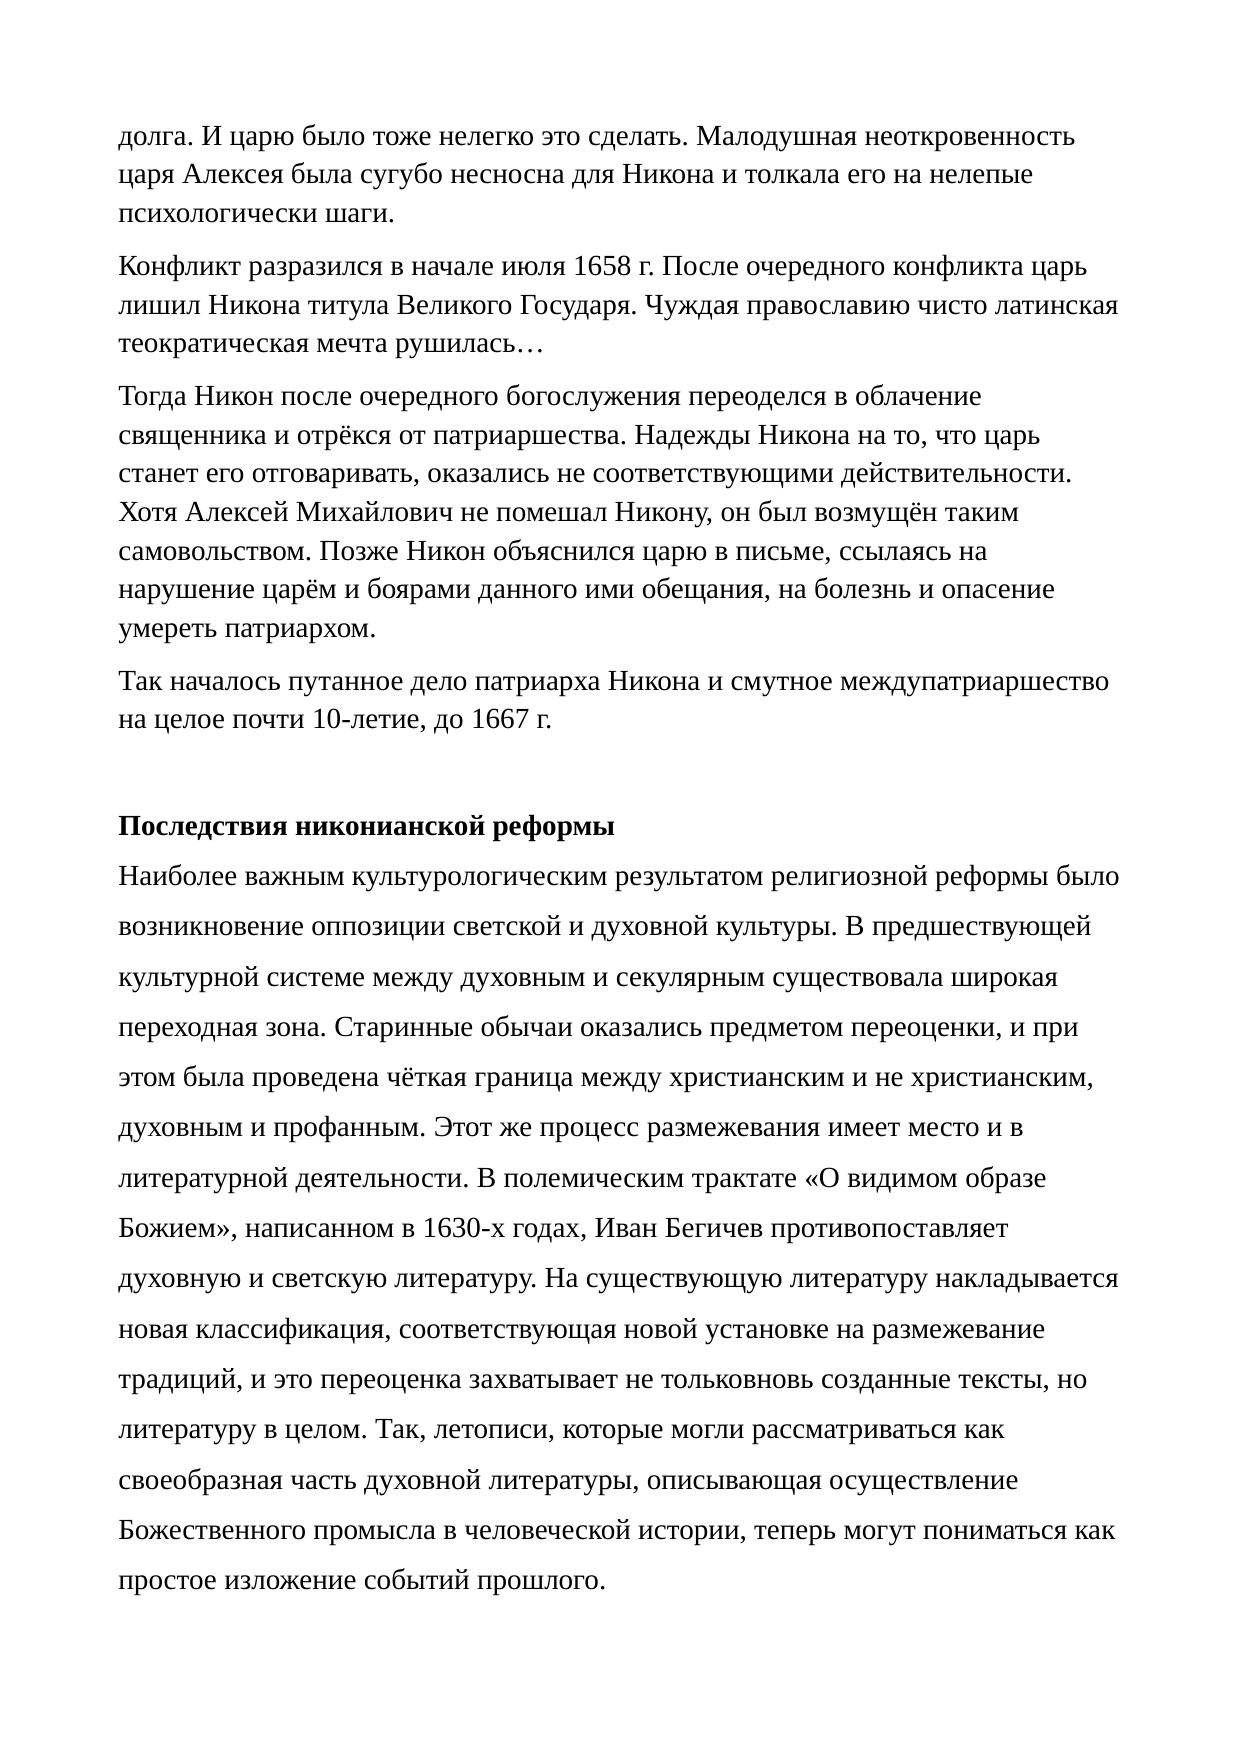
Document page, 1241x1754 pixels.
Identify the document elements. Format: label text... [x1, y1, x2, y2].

text Так началось путанное дело патриарха Никона и смутное междупатриаршество на целое почти 10-летие, до 1667 г. [118, 663, 1122, 735]
text долга. И царю было тоже нелегко это сделать. Малодушная неоткровенность царя Алексея была сугубо несносна для Никона и толкала его на нелепые психологически шаги. [118, 118, 1122, 229]
text Конфликт разразился в начале июля 1658 г. После очередного конфликта царь лишил Никона титула Великого Государя. Чуждая православию чисто латинская теократическая мечта рушилась… [118, 248, 1122, 359]
text Последствия никонианской реформы [118, 808, 1122, 841]
text Наиболее важным культурологическим результатом религиозной реформы было возникновение оппозиции светской и духовной культуры. В предшествующей культурной системе между духовным и секулярным существовала широкая переходная зона. Старинные обычаи оказались предметом переоценки, и при этом была проведена чёткая граница между христианским и не христианским, духовным и профанным. Этот же процесс размежевания имеет место и в литературной деятельности. В полемическим трактате «О видимом образе Божием», написанном в 1630-х годах, Иван Бегичев противопоставляет духовную и светскую литературу. На существующую литературу накладывается новая классификация, соответствующая новой установке на размежевание традиций, и это переоценка захватывает не тольковновь созданные тексты, но литературу в целом. Так, летописи, которые могли рассматриваться как своеобразная часть духовной литературы, описывающая осуществление Божественного промысла в человеческой истории, теперь могут пониматься как простое изложение событий прошлого. [118, 858, 1122, 1596]
text Тогда Никон после очередного богослужения переоделся в облачение священника и отрёкся от патриаршества. Надежды Никона на то, что царь станет его отговаривать, оказались не соответствующими действительности. Хотя Алексей Михайлович не помешал Никону, он был возмущён таким самовольством. Позже Никон объяснился царю в письме, ссылаясь на нарушение царём и боярами данного ими обещания, на болезнь и опасение умереть патриархом. [118, 378, 1122, 643]
